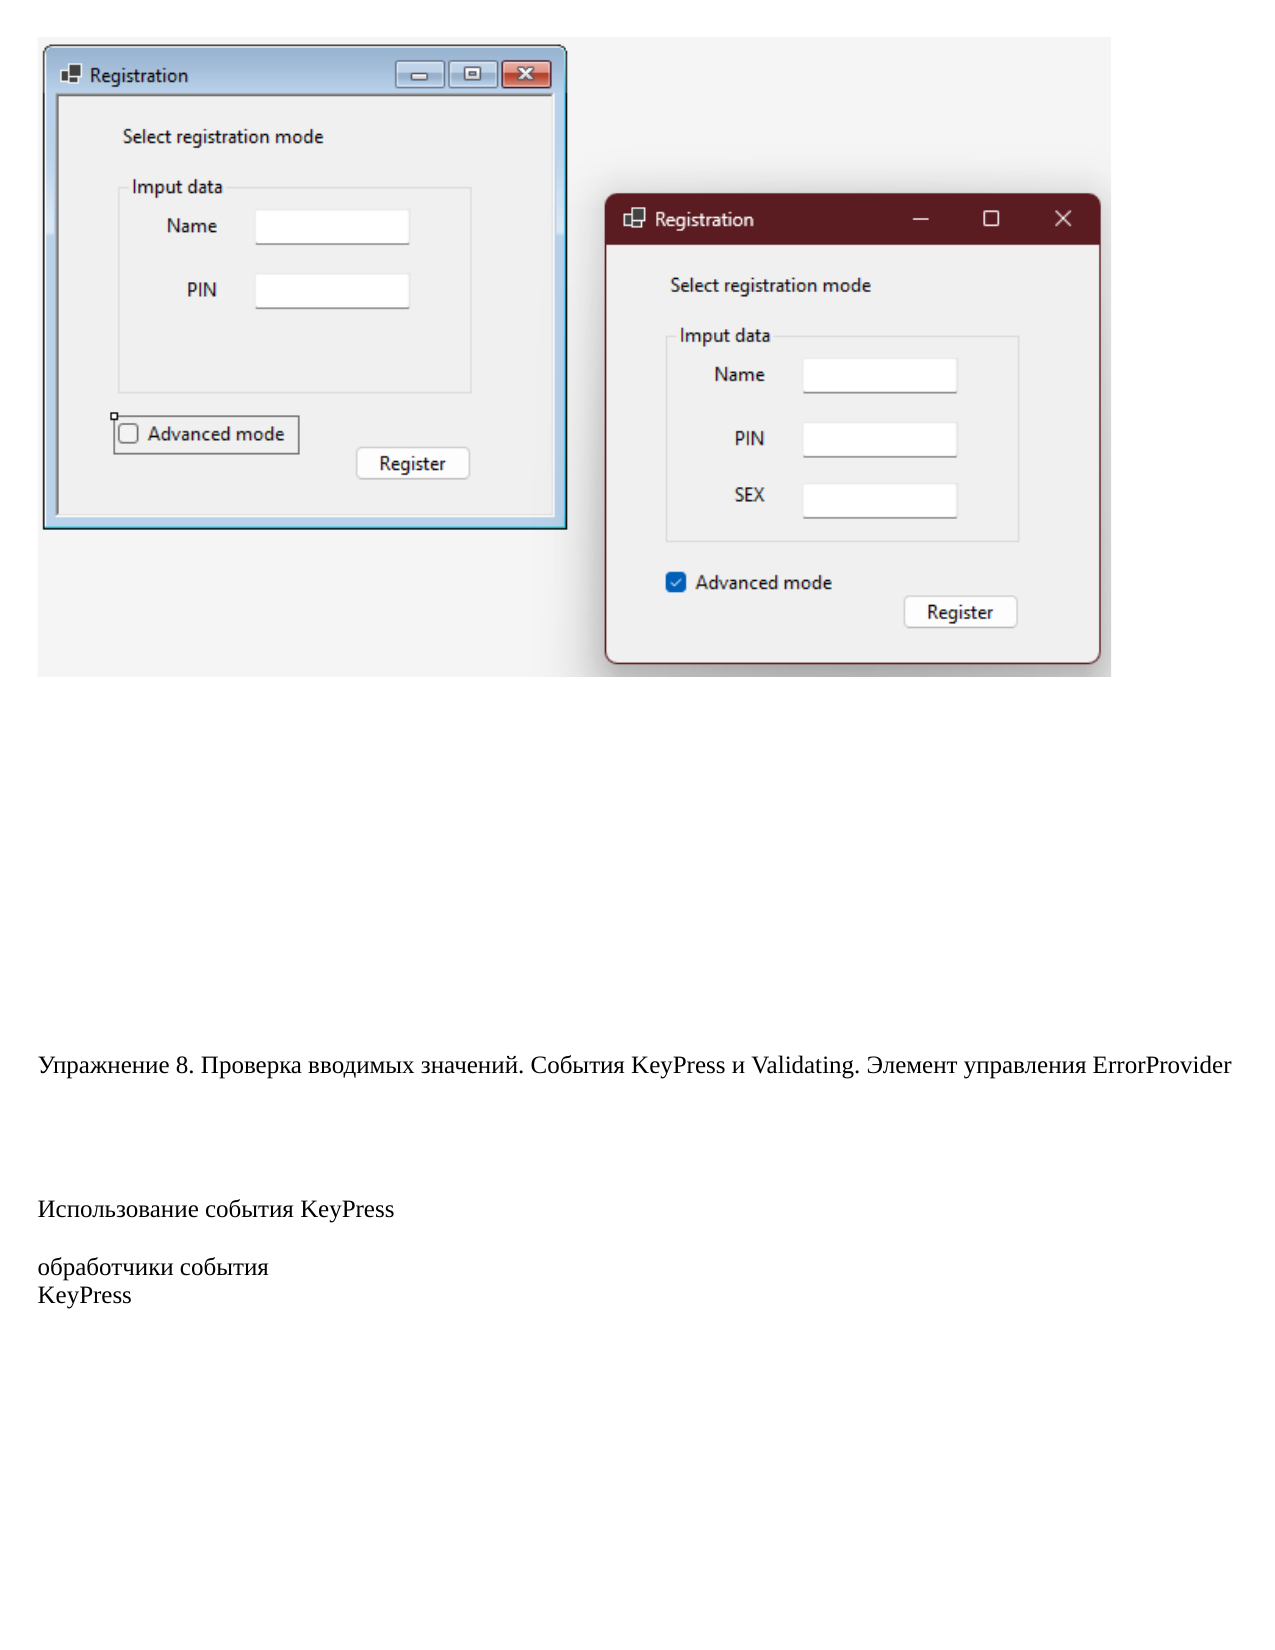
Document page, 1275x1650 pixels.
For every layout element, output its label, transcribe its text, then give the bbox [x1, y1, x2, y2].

text обработчики события [37, 1252, 1237, 1280]
text Упражнение 8. Проверка вводимых значений. События KeyPress и Validating. Элемент управления ErrorProvider [37, 1050, 1237, 1079]
picture [37, 37, 1112, 677]
text Использование события KeyPress [37, 1194, 1237, 1223]
text KeyPress [37, 1280, 1237, 1309]
